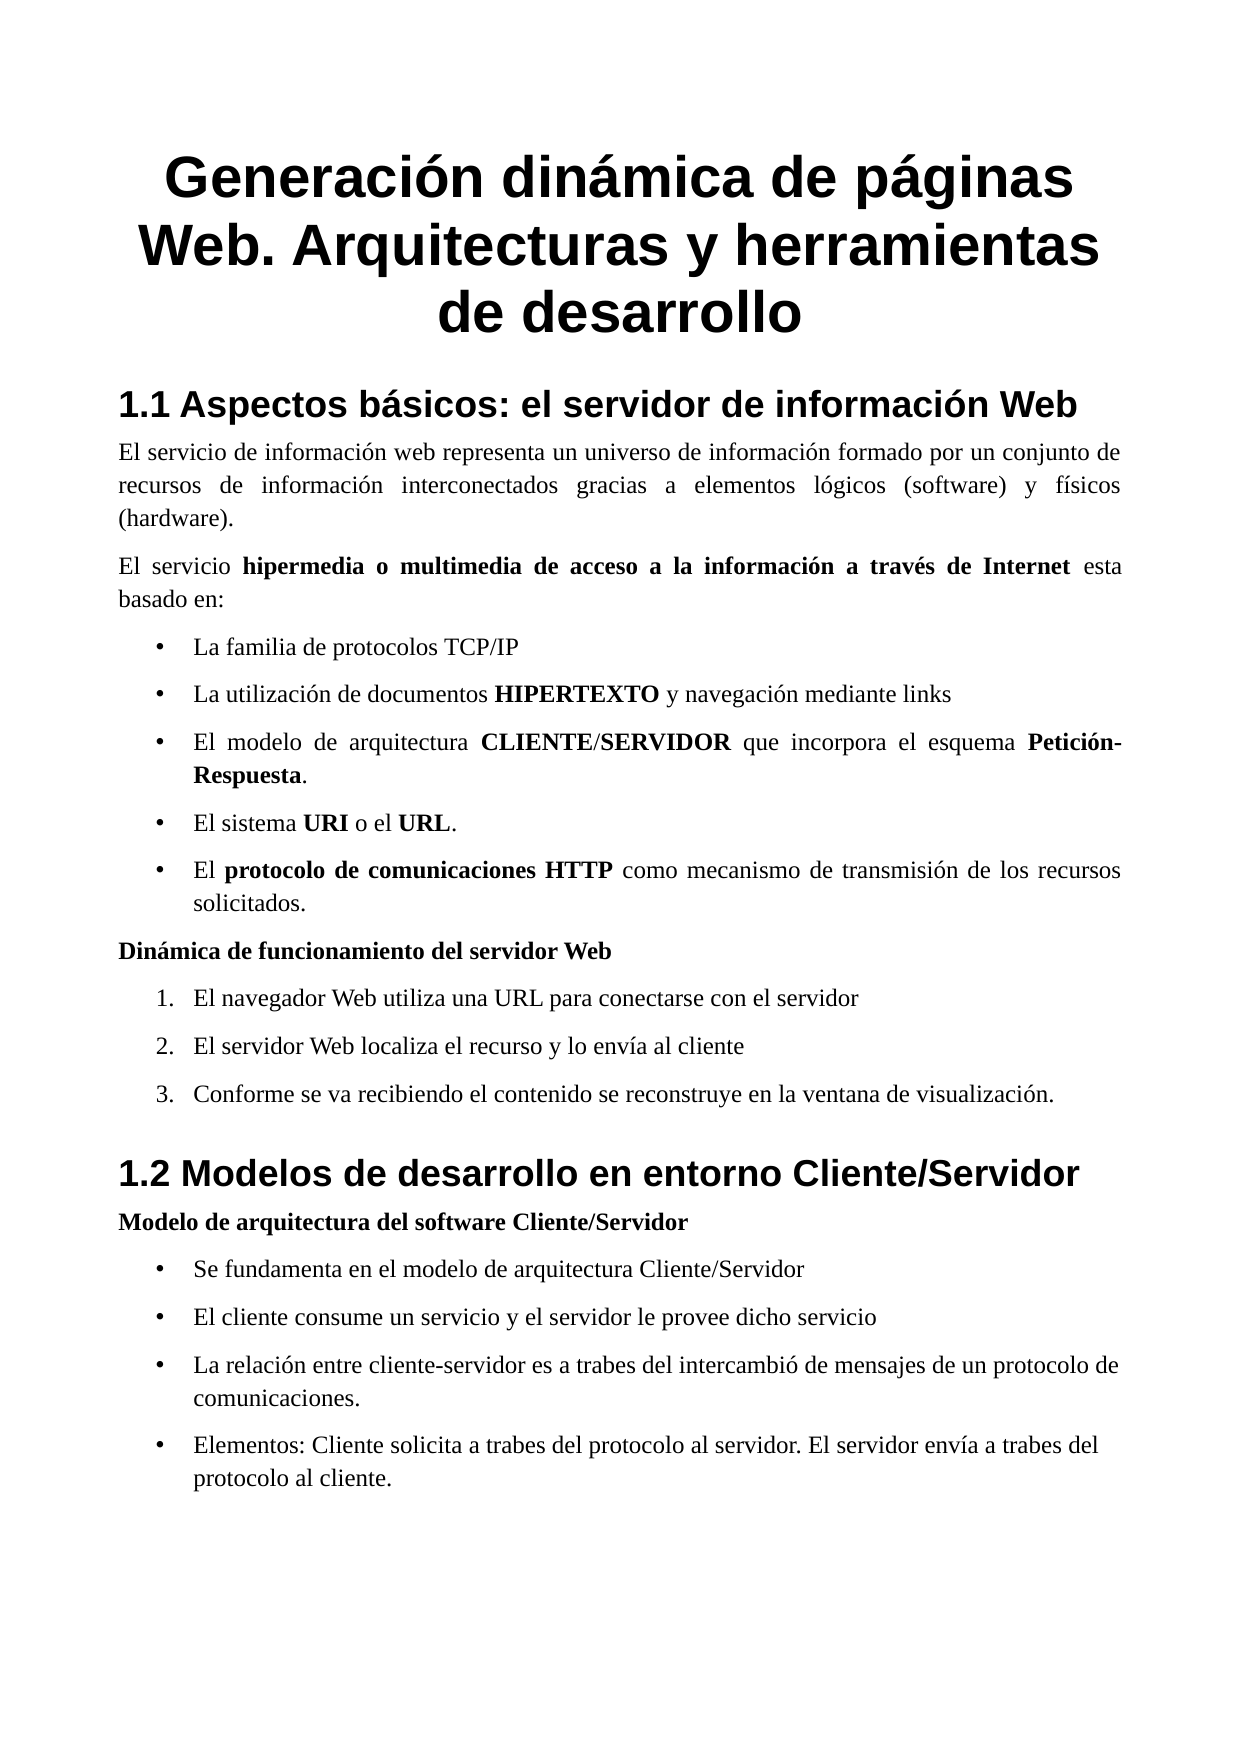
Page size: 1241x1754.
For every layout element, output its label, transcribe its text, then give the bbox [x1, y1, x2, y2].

subtitle 1.2 Modelos de desarrollo en entorno Cliente/Servidor [118, 1151, 1122, 1194]
list El modelo de arquitectura CLIENTE/SERVIDOR que incorpora el esquema Petición-Respuesta. [156, 727, 1122, 789]
list El servidor Web localiza el recurso y lo envía al cliente [156, 1031, 1122, 1060]
title Generación dinámica de páginas Web. Arquitecturas y herramientas de desarrollo [118, 143, 1122, 344]
list La familia de protocolos TCP/IP [156, 632, 1122, 661]
list El sistema URI o el URL. [156, 808, 1122, 836]
list El protocolo de comunicaciones HTTP como mecanismo de transmisión de los recursos solicitados. [156, 855, 1122, 917]
list El cliente consume un servicio y el servidor le provee dicho servicio [156, 1302, 1122, 1331]
subtitle 1.1 Aspectos básicos: el servidor de información Web [118, 382, 1122, 425]
text El servicio de información web representa un universo de información formado por un conjunto de recursos de información interconectados gracias a elementos lógicos (software) y físicos (hardware). [118, 437, 1122, 532]
text Dinámica de funcionamiento del servidor Web [118, 936, 1122, 964]
list La relación entre cliente-servidor es a trabes del intercambió de mensajes de un protocolo de comunicaciones. [156, 1350, 1122, 1411]
list Se fundamenta en el modelo de arquitectura Cliente/Servidor [156, 1254, 1122, 1283]
text El servicio hipermedia o multimedia de acceso a la información a través de Internet esta basado en: [118, 551, 1122, 613]
text Modelo de arquitectura del software Cliente/Servidor [118, 1207, 1122, 1236]
list La utilización de documentos HIPERTEXTO y navegación mediante links [156, 679, 1122, 708]
list Elementos: Cliente solicita a trabes del protocolo al servidor. El servidor envía a trabes del protocolo al cliente. [156, 1430, 1122, 1492]
list Conforme se va recibiendo el contenido se reconstruye en la ventana de visualización. [156, 1079, 1122, 1107]
list El navegador Web utiliza una URL para conectarse con el servidor [156, 983, 1122, 1012]
